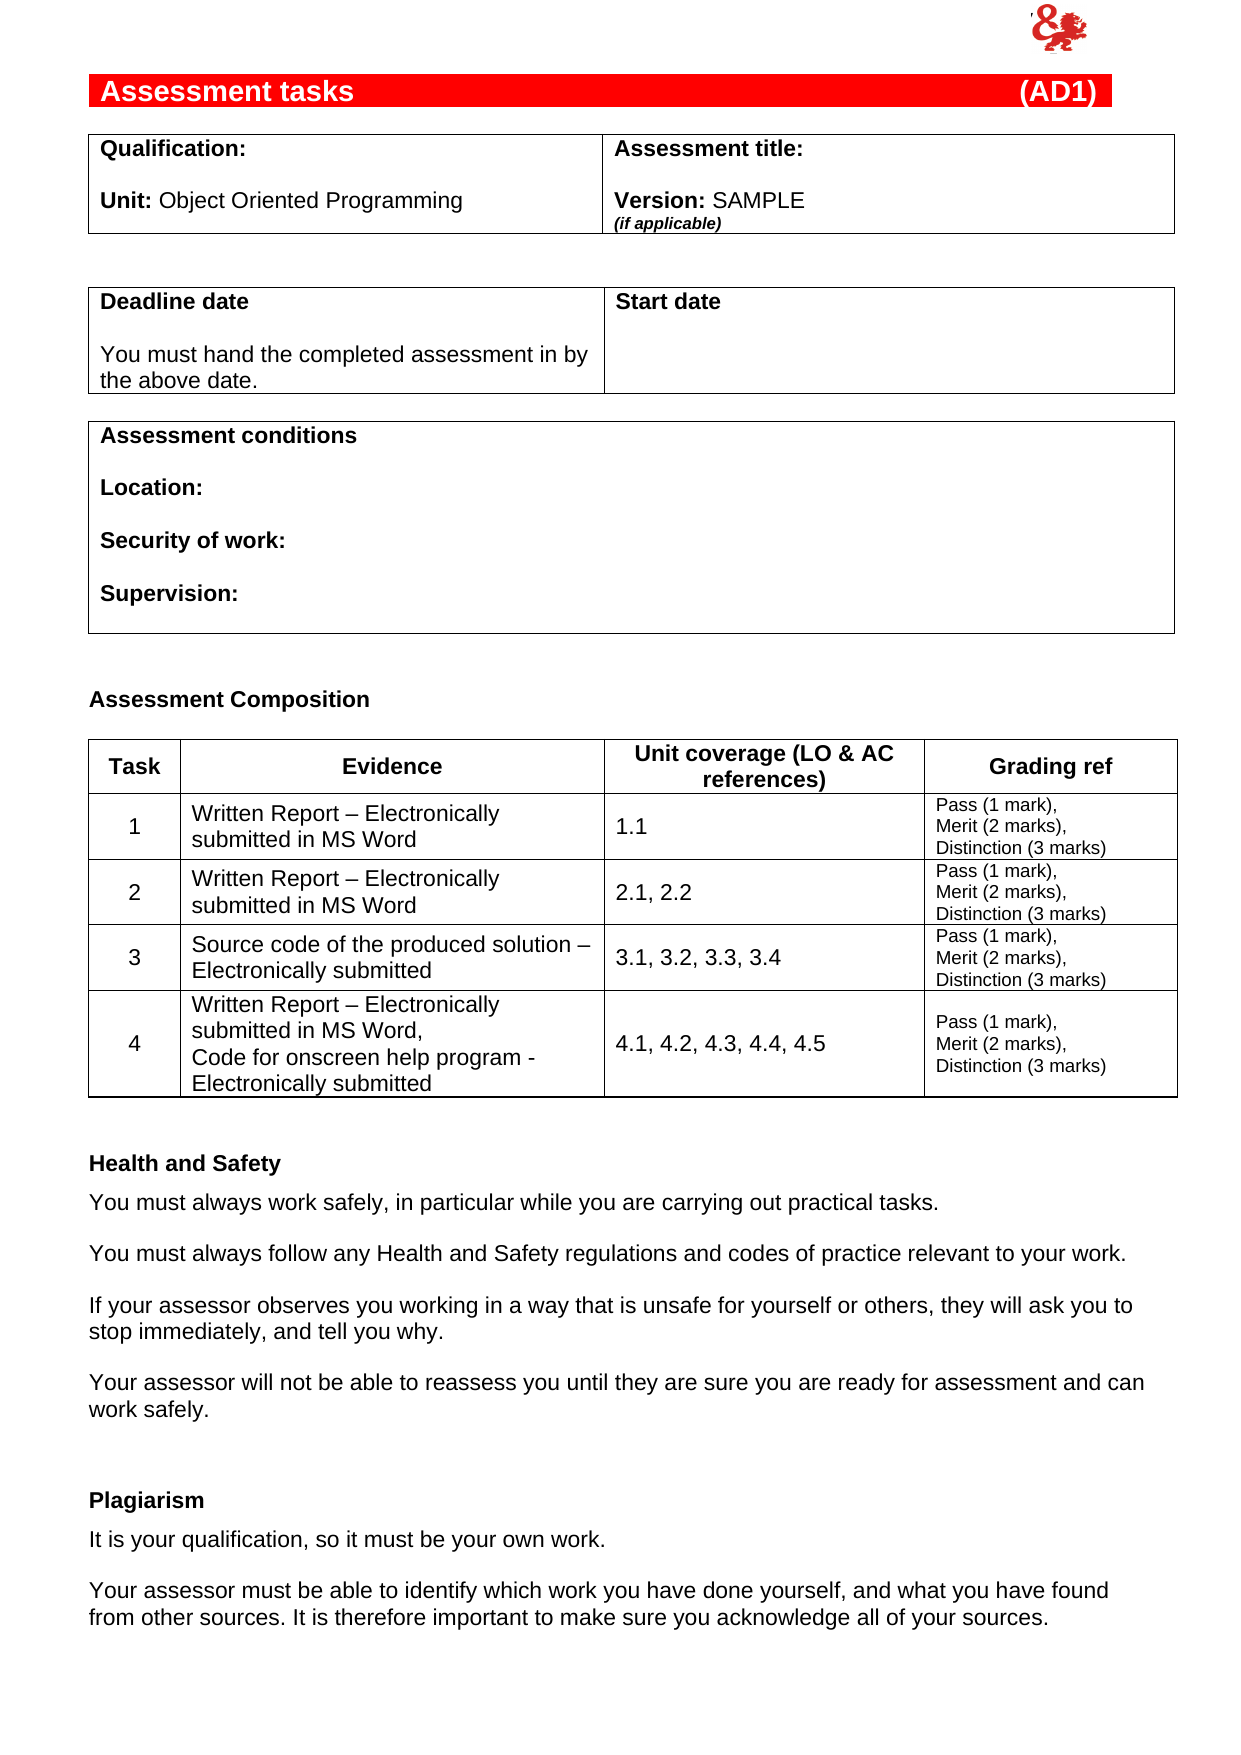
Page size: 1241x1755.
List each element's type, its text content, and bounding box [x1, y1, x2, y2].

table_cell Source code of the produced solution – Electronically submitted [181, 925, 604, 990]
table_cell Written Report – Electronically submitted in MS Word [181, 794, 604, 858]
table_header Deadline date You must hand the completed assessment in by the above date. [89, 288, 604, 393]
text It is your qualification, so it must be your own work. [89, 1526, 1152, 1552]
table_cell Pass (1 mark), Merit (2 marks), Distinction (3 marks) [925, 925, 1177, 990]
table_header Assessment title: Version: SAMPLE (if applicable) [603, 135, 1174, 233]
table_cell 2 [89, 860, 180, 924]
table_header Unit coverage (LO & AC references) [605, 740, 924, 793]
text You must always work safely, in particular while you are carrying out practical tasks. [89, 1189, 1152, 1215]
text Your assessor will not be able to reassess you until they are sure you are ready for assessment and can work safely. [89, 1369, 1152, 1422]
table_cell 3.1, 3.2, 3.3, 3.4 [605, 925, 924, 990]
text Health and Safety [89, 1150, 1152, 1176]
table_cell 2.1, 2.2 [605, 860, 924, 924]
table_cell Pass (1 mark), Merit (2 marks), Distinction (3 marks) [925, 794, 1177, 858]
text Assessment Composition [89, 686, 1152, 713]
table_header Grading ref [925, 740, 1177, 793]
table_cell Pass (1 mark), Merit (2 marks), Distinction (3 marks) [925, 991, 1177, 1096]
table_header Start date [605, 288, 1174, 393]
table_cell 4 [89, 991, 180, 1096]
text Your assessor must be able to identify which work you have done yourself, and what you have found from other sources. It is therefore important to make sure you acknowledge all of your sources. [89, 1577, 1152, 1630]
text Plagiarism [89, 1487, 1152, 1514]
table_header Qualification: Unit: Object Oriented Programming [89, 135, 602, 233]
table_cell Pass (1 mark), Merit (2 marks), Distinction (3 marks) [925, 860, 1177, 924]
text You must always follow any Health and Safety regulations and codes of practice relevant to your work. [89, 1240, 1152, 1267]
table_header Task [89, 740, 180, 793]
text If your assessor observes you working in a way that is unsafe for yourself or others, they will ask you to stop immediately, and tell you why. [89, 1292, 1152, 1344]
table_cell Written Report – Electronically submitted in MS Word [181, 860, 604, 924]
table_header Evidence [181, 740, 604, 793]
table_header Assessment conditions Location: Security of work: Supervision: [89, 422, 1174, 632]
table_cell 1.1 [605, 794, 924, 858]
table_cell 1 [89, 794, 180, 858]
table_cell Written Report – Electronically submitted in MS Word, Code for onscreen help program - Electronically submitted [181, 991, 604, 1096]
table_cell 3 [89, 925, 180, 990]
table_cell 4.1, 4.2, 4.3, 4.4, 4.5 [605, 991, 924, 1096]
